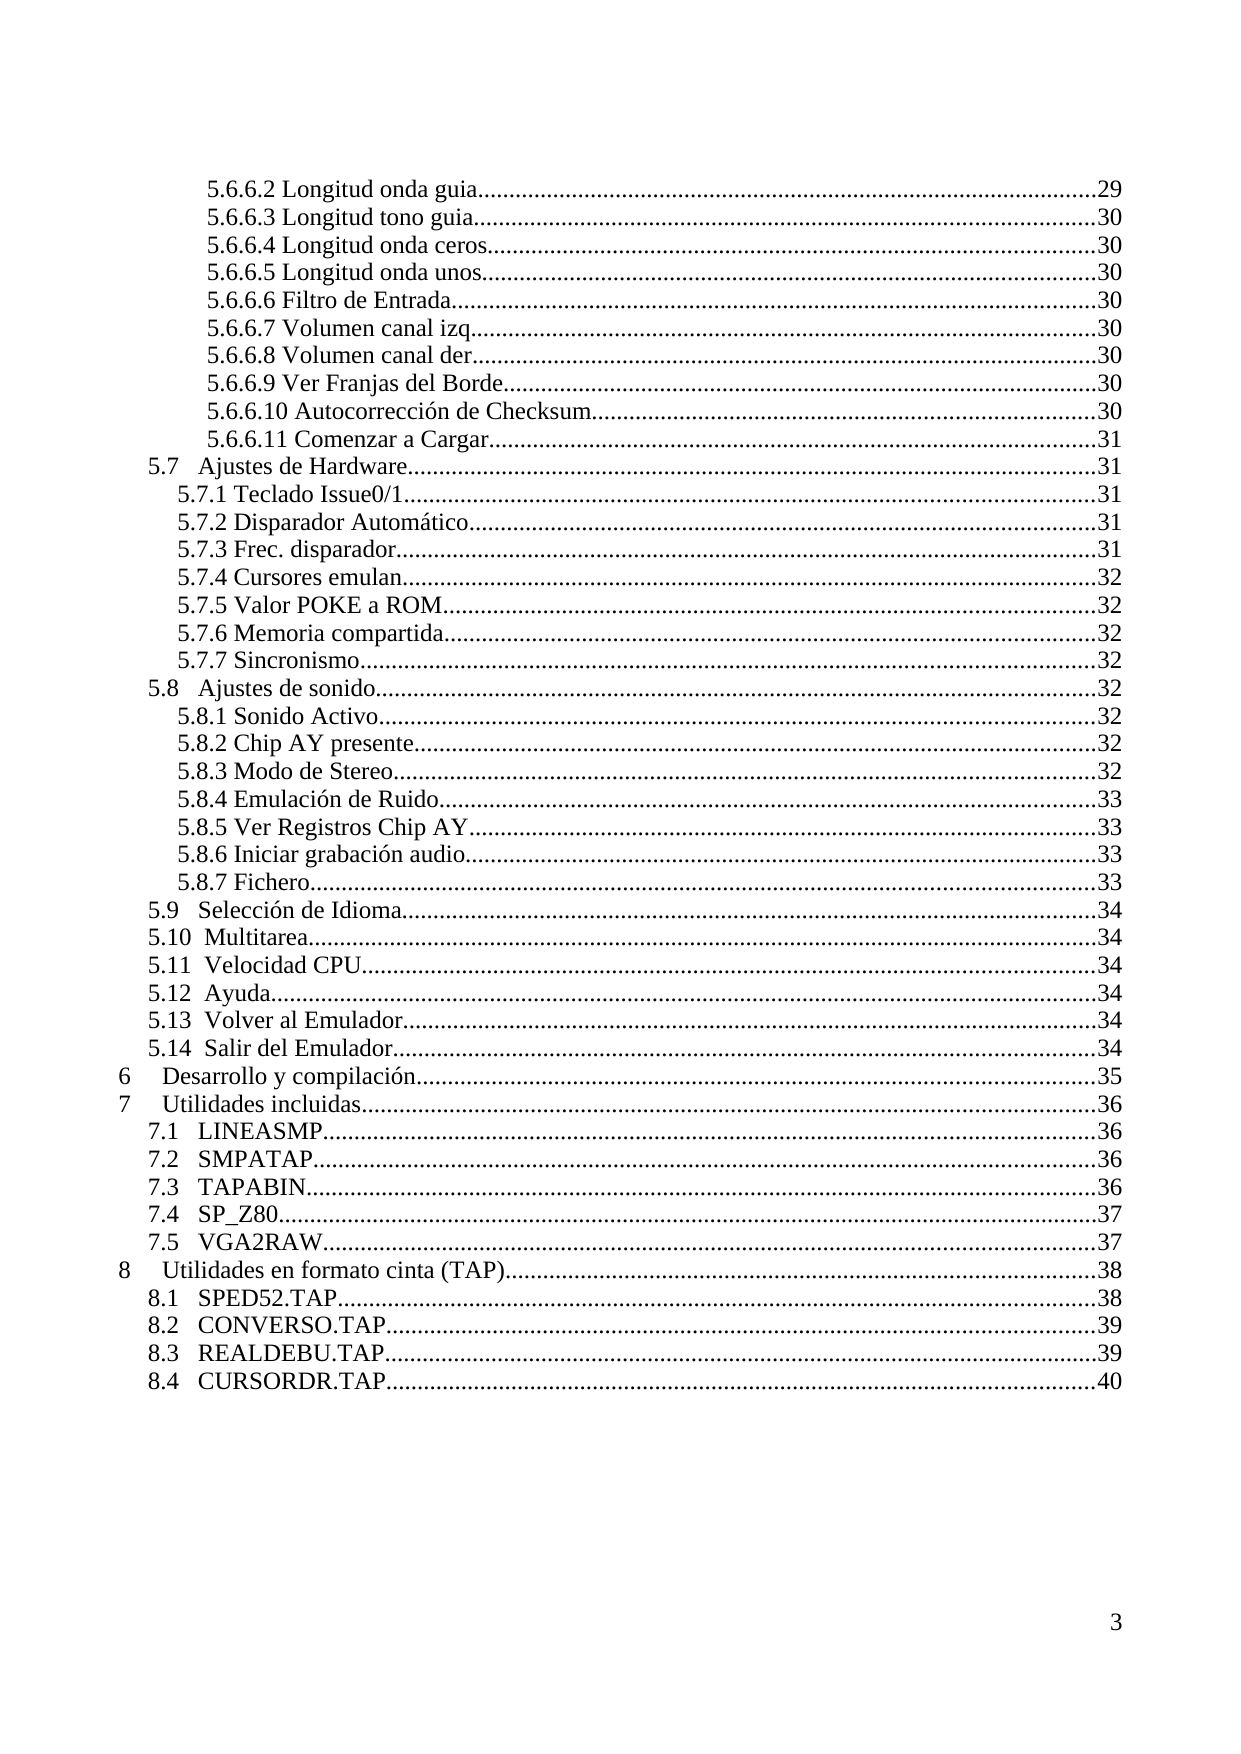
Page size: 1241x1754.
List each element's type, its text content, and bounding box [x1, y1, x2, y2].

text 5.7.3 Frec. disparador 31 [177, 536, 1122, 563]
text 5.6.6.2 Longitud onda guia 29 [207, 175, 1122, 203]
text 6 Desarrollo y compilación 35 [118, 1062, 1122, 1090]
text 5.6.6.4 Longitud onda ceros 30 [207, 231, 1122, 258]
text 8 Utilidades en formato cinta (TAP) 38 [118, 1256, 1122, 1284]
text 5.7.7 Sincronismo 32 [177, 646, 1122, 674]
text 5.8.5 Ver Registros Chip AY 33 [177, 813, 1122, 840]
text 8.3 REALDEBU.TAP 39 [148, 1339, 1122, 1367]
text 5.6.6.7 Volumen canal izq. 30 [207, 314, 1122, 342]
text 5.6.6.11 Comenzar a Cargar 31 [207, 425, 1122, 452]
text 7.1 LINEASMP 36 [148, 1117, 1122, 1145]
text 5.7.2 Disparador Automático 31 [177, 508, 1122, 536]
text 7 Utilidades incluidas 36 [118, 1090, 1122, 1117]
text 8.4 CURSORDR.TAP 40 [148, 1367, 1122, 1394]
text 5.6.6.6 Filtro de Entrada 30 [207, 286, 1122, 314]
text 5.10 Multitarea 34 [148, 923, 1122, 951]
text 5.8.3 Modo de Stereo 32 [177, 757, 1122, 785]
text 5.6.6.10 Autocorrección de Checksum 30 [207, 397, 1122, 425]
text 5.8.2 Chip AY presente 32 [177, 729, 1122, 757]
text 5.6.6.8 Volumen canal der. 30 [207, 342, 1122, 369]
text 5.8.6 Iniciar grabación audio 33 [177, 840, 1122, 868]
text 5.12 Ayuda 34 [148, 979, 1122, 1007]
text 5.6.6.3 Longitud tono guia 30 [207, 203, 1122, 231]
text 5.14 Salir del Emulador 34 [148, 1034, 1122, 1062]
text 5.8.1 Sonido Activo 32 [177, 702, 1122, 729]
text 5.7.5 Valor POKE a ROM 32 [177, 591, 1122, 619]
text 5.7.4 Cursores emulan 32 [177, 563, 1122, 591]
text 5.6.6.9 Ver Franjas del Borde 30 [207, 369, 1122, 397]
text 5.7 Ajustes de Hardware 31 [148, 452, 1122, 480]
text 8.1 SPED52.TAP 38 [148, 1284, 1122, 1311]
text 5.13 Volver al Emulador 34 [148, 1007, 1122, 1034]
text 7.2 SMPATAP 36 [148, 1145, 1122, 1173]
text 5.8.4 Emulación de Ruido 33 [177, 785, 1122, 813]
text 8.2 CONVERSO.TAP 39 [148, 1311, 1122, 1339]
text 7.4 SP_Z80 37 [148, 1201, 1122, 1228]
text 5.8.7 Fichero 33 [177, 868, 1122, 896]
text 5.7.6 Memoria compartida 32 [177, 619, 1122, 646]
text 5.6.6.5 Longitud onda unos 30 [207, 258, 1122, 286]
text 5.9 Selección de Idioma 34 [148, 896, 1122, 923]
text 5.8 Ajustes de sonido 32 [148, 674, 1122, 702]
text 7.5 VGA2RAW 37 [148, 1228, 1122, 1256]
text 5.11 Velocidad CPU 34 [148, 951, 1122, 979]
text 5.7.1 Teclado Issue0/1 31 [177, 480, 1122, 508]
text 7.3 TAPABIN 36 [148, 1173, 1122, 1201]
